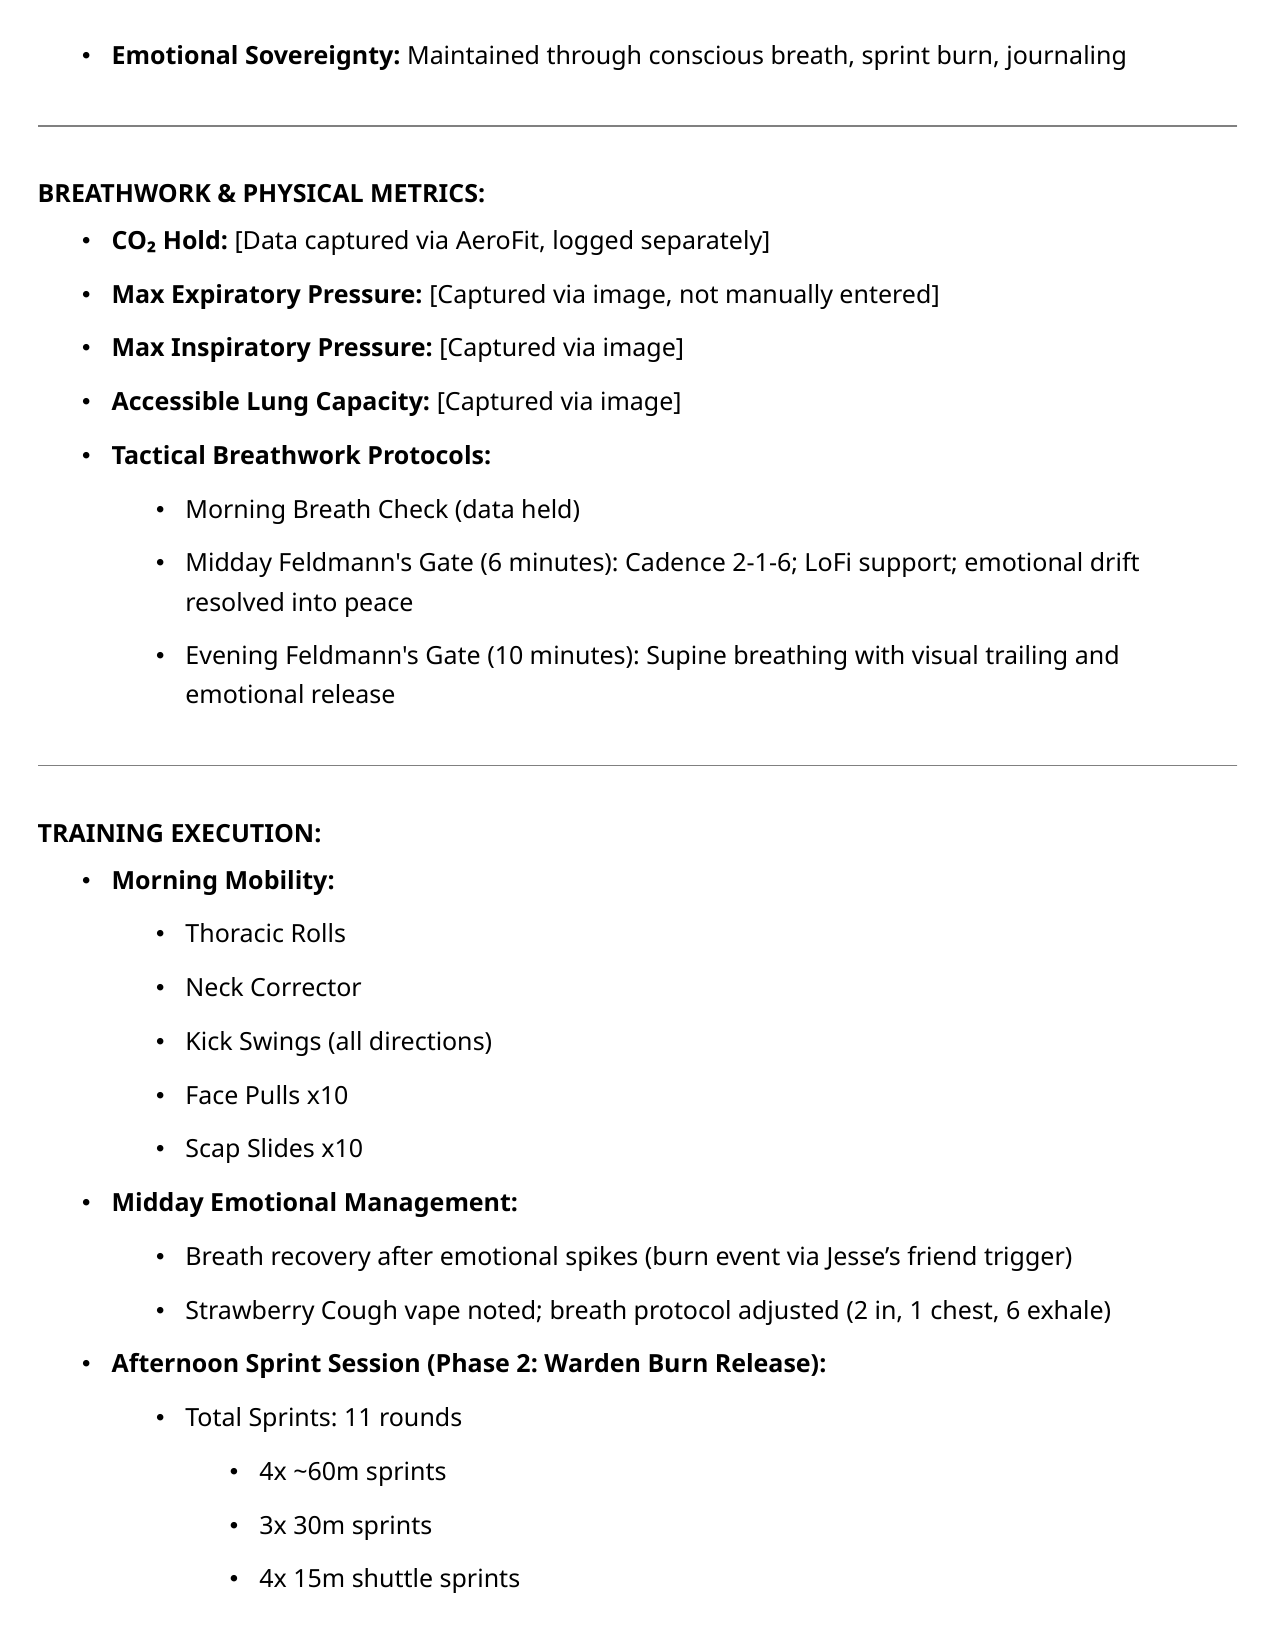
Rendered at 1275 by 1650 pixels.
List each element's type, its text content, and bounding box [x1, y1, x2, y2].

list Tactical Breathwork Protocols: [82, 438, 1237, 472]
list CO₂ Hold: [Data captured via AeroFit, logged separately] [82, 223, 1237, 257]
list Kick Swings (all directions) [156, 1023, 1237, 1058]
list Midday Emotional Management: [82, 1185, 1237, 1219]
list 3x 30m sprints [229, 1507, 1237, 1541]
list Emotional Sovereignty: Maintained through conscious breath, sprint burn, journaling [82, 37, 1237, 72]
list Afternoon Sprint Session (Phase 2: Warden Burn Release): [82, 1346, 1237, 1380]
list Max Inspiratory Pressure: [Captured via image] [82, 330, 1237, 364]
list 4x ~60m sprints [229, 1453, 1237, 1488]
subtitle TRAINING EXECUTION: [37, 816, 1237, 850]
list Strawberry Cough vape noted; breath protocol adjusted (2 in, 1 chest, 6 exhale) [156, 1292, 1237, 1326]
list Neck Corrector [156, 970, 1237, 1004]
subtitle BREATHWORK & PHYSICAL METRICS: [37, 176, 1237, 210]
list Morning Breath Check (data held) [156, 491, 1237, 525]
list Max Expiratory Pressure: [Captured via image, not manually entered] [82, 276, 1237, 310]
list Total Sprints: 11 rounds [156, 1400, 1237, 1434]
list 4x 15m shuttle sprints [229, 1561, 1237, 1595]
list Thoracic Rolls [156, 916, 1237, 950]
list Evening Feldmann's Gate (10 minutes): Supine breathing with visual trailing and emotional release [156, 638, 1237, 711]
list Scap Slides x10 [156, 1131, 1237, 1165]
list Accessible Lung Capacity: [Captured via image] [82, 384, 1237, 418]
list Morning Mobility: [82, 862, 1237, 896]
list Breath recovery after emotional spikes (burn event via Jesse’s friend trigger) [156, 1238, 1237, 1273]
list Midday Feldmann's Gate (6 minutes): Cadence 2-1-6; LoFi support; emotional drift resolved into peace [156, 545, 1237, 618]
list Face Pulls x10 [156, 1077, 1237, 1111]
